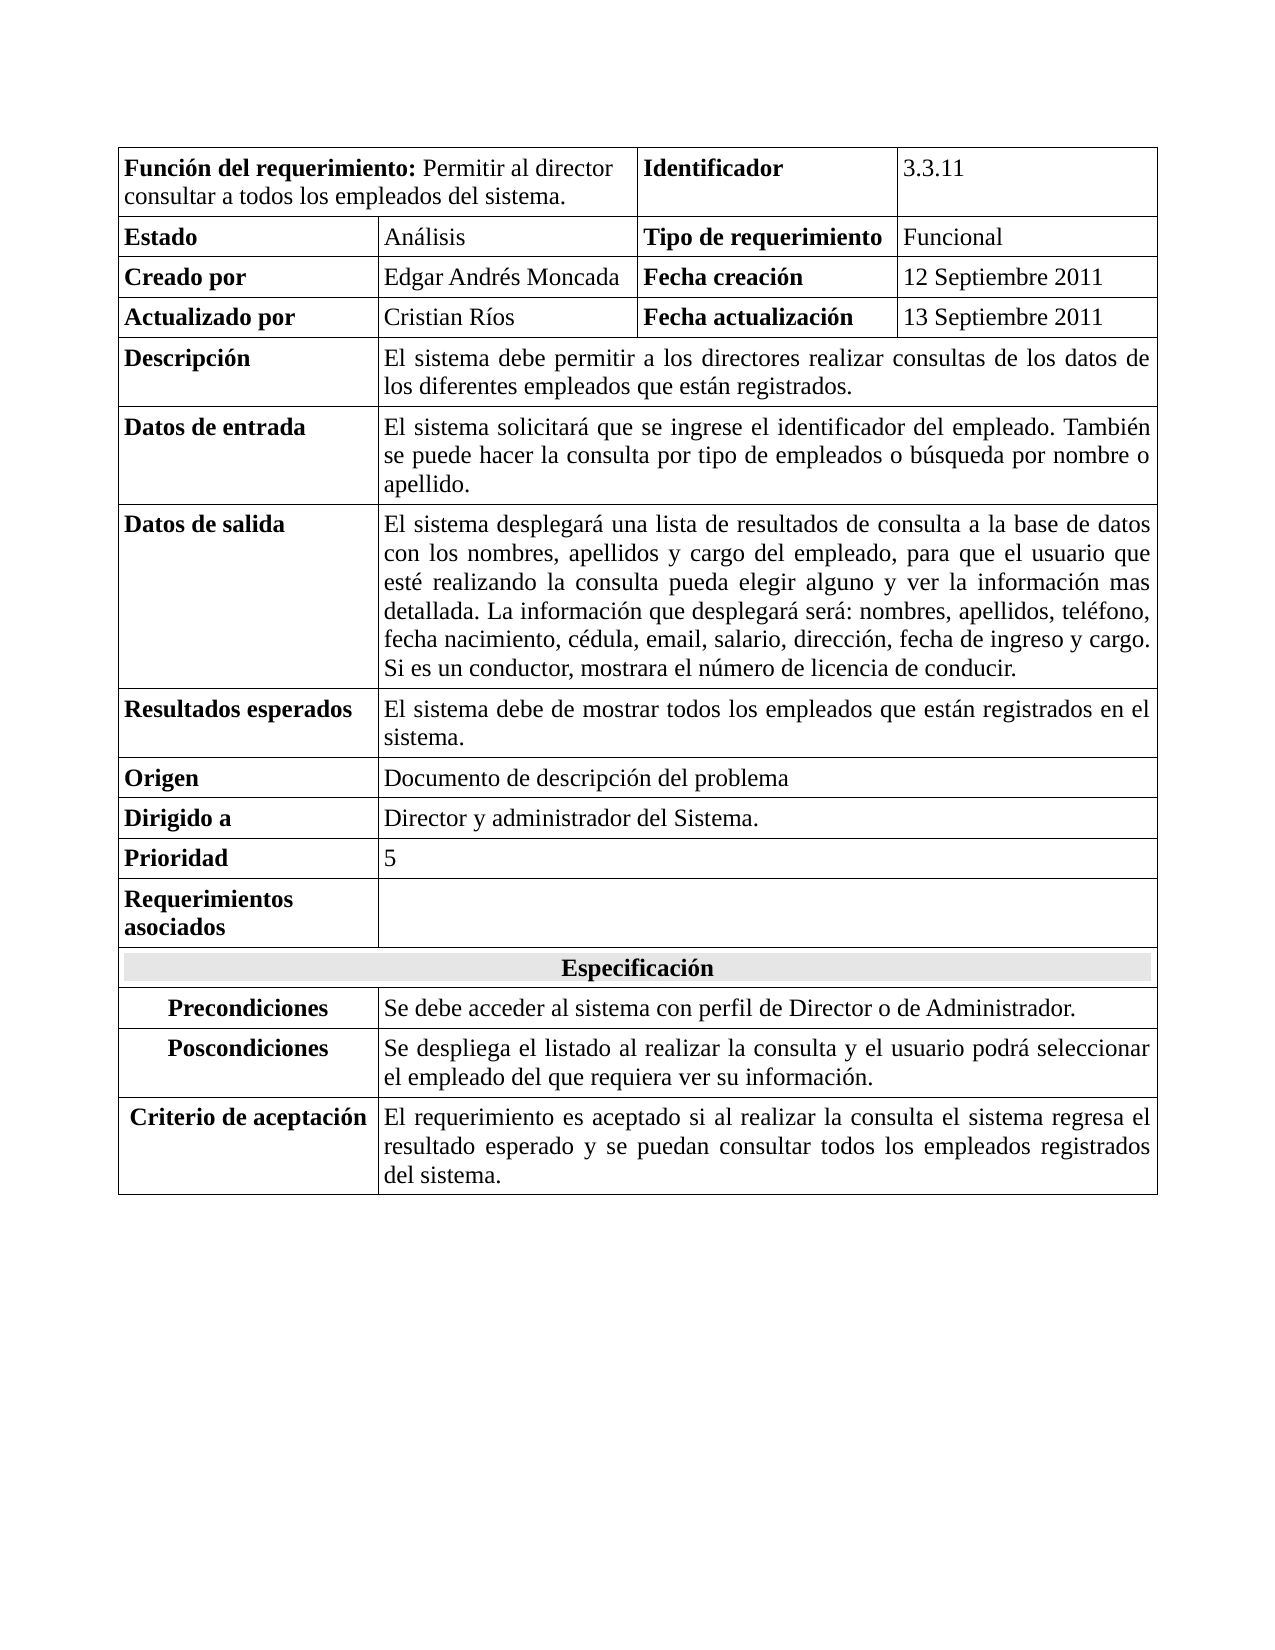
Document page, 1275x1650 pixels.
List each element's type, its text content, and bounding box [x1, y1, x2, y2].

table_cell Fecha actualización [638, 298, 897, 337]
table_cell Resultados esperados [119, 689, 378, 757]
table_cell Documento de descripción del problema [379, 758, 1157, 797]
table_cell Especificación [119, 948, 1157, 987]
table_cell Datos de salida [119, 505, 378, 688]
table_cell Cristian Ríos [379, 298, 637, 337]
table_cell Tipo de requerimiento [638, 217, 897, 256]
table_cell Funcional [898, 217, 1157, 256]
table_cell Se debe acceder al sistema con perfil de Director o de Administrador. [379, 988, 1157, 1027]
table_cell Descripción [119, 338, 378, 406]
table_cell El sistema debe permitir a los directores realizar consultas de los datos de los diferentes empleados que están registrados. [379, 338, 1157, 406]
table_cell Se despliega el listado al realizar la consulta y el usuario podrá seleccionar el empleado del que requiera ver su información. [379, 1029, 1157, 1097]
table_cell Requerimientos asociados [119, 879, 378, 947]
table_cell 5 [379, 839, 1157, 878]
table_cell Análisis [379, 217, 637, 256]
table_cell 12 Septiembre 2011 [898, 257, 1157, 297]
table_cell Datos de entrada [119, 407, 378, 504]
table_cell Origen [119, 758, 378, 797]
table_cell Actualizado por [119, 298, 378, 337]
table_cell Dirigido a [119, 798, 378, 837]
table_cell Fecha creación [638, 257, 897, 297]
table_cell Creado por [119, 257, 378, 297]
table_header Función del requerimiento: Permitir al director consultar a todos los empleados del sistema. [119, 148, 637, 216]
table_cell Poscondiciones [119, 1029, 378, 1097]
table_cell El sistema desplegará una lista de resultados de consulta a la base de datos con los nombres, apellidos y cargo del empleado, para que el usuario que esté realizando la consulta pueda elegir alguno y ver la información mas detallada. La información que desplegará será: nombres, apellidos, teléfono, fecha nacimiento, cédula, email, salario, dirección, fecha de ingreso y cargo. Si es un conductor, mostrara el número de licencia de conducir. [379, 505, 1157, 688]
table_cell Criterio de aceptación [119, 1098, 378, 1194]
table_cell Prioridad [119, 839, 378, 878]
table_header Identificador [638, 148, 897, 216]
table_cell Estado [119, 217, 378, 256]
table_cell Director y administrador del Sistema. [379, 798, 1157, 837]
table_cell El sistema debe de mostrar todos los empleados que están registrados en el sistema. [379, 689, 1157, 757]
table_cell 13 Septiembre 2011 [898, 298, 1157, 337]
table_cell El sistema solicitará que se ingrese el identificador del empleado. También se puede hacer la consulta por tipo de empleados o búsqueda por nombre o apellido. [379, 407, 1157, 504]
table_cell El requerimiento es aceptado si al realizar la consulta el sistema regresa el resultado esperado y se puedan consultar todos los empleados registrados del sistema. [379, 1098, 1157, 1194]
table_cell Precondiciones [119, 988, 378, 1027]
table_cell Edgar Andrés Moncada [379, 257, 637, 297]
table_header 3.3.11 [898, 148, 1157, 216]
table_cell [379, 879, 1157, 947]
